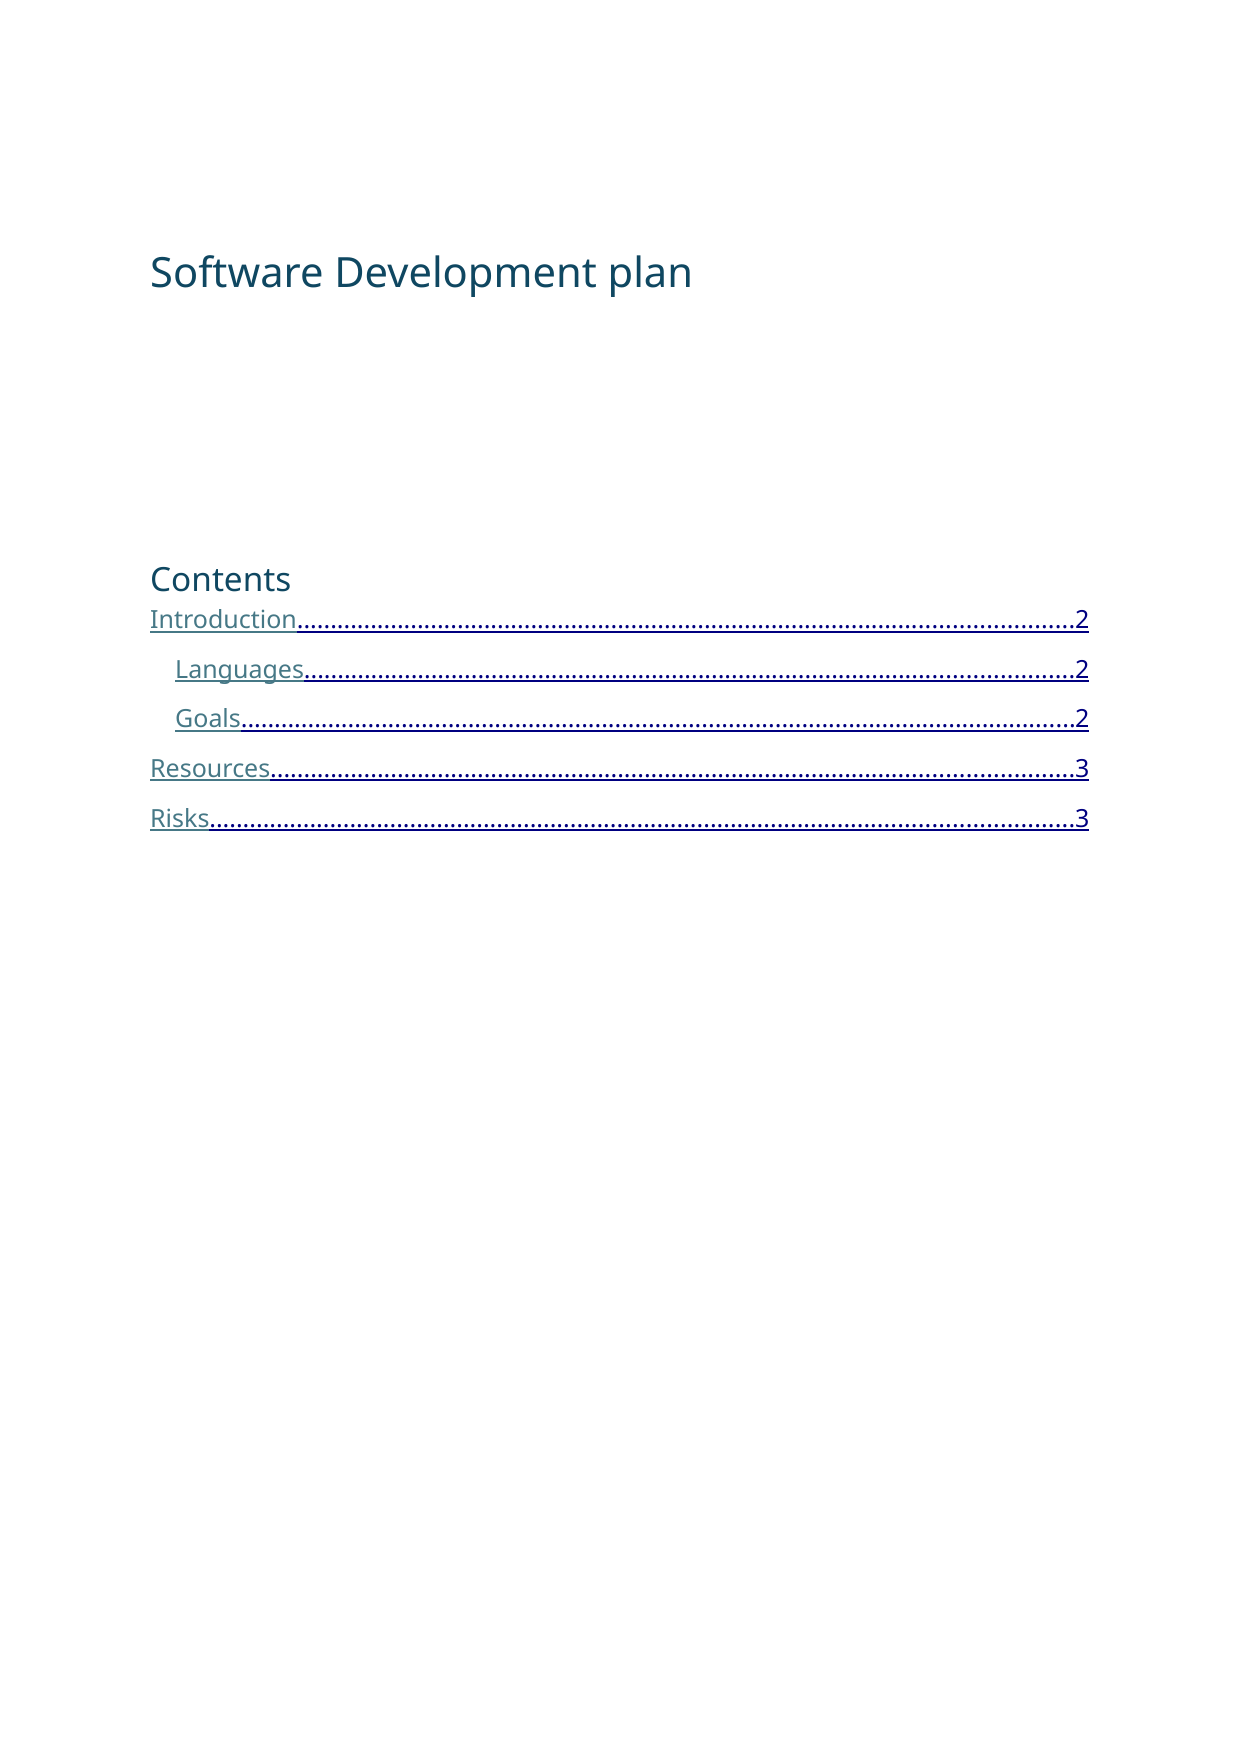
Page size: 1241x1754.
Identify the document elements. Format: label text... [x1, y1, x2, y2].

text Risks 3 [150, 800, 1090, 834]
text Introduction 2 [150, 602, 1090, 636]
text Resources 3 [150, 751, 1090, 785]
text Goals 2 [175, 701, 1090, 735]
subtitle Software Development plan [150, 243, 1090, 300]
subtitle Contents [150, 556, 1090, 601]
text Languages 2 [175, 651, 1090, 686]
